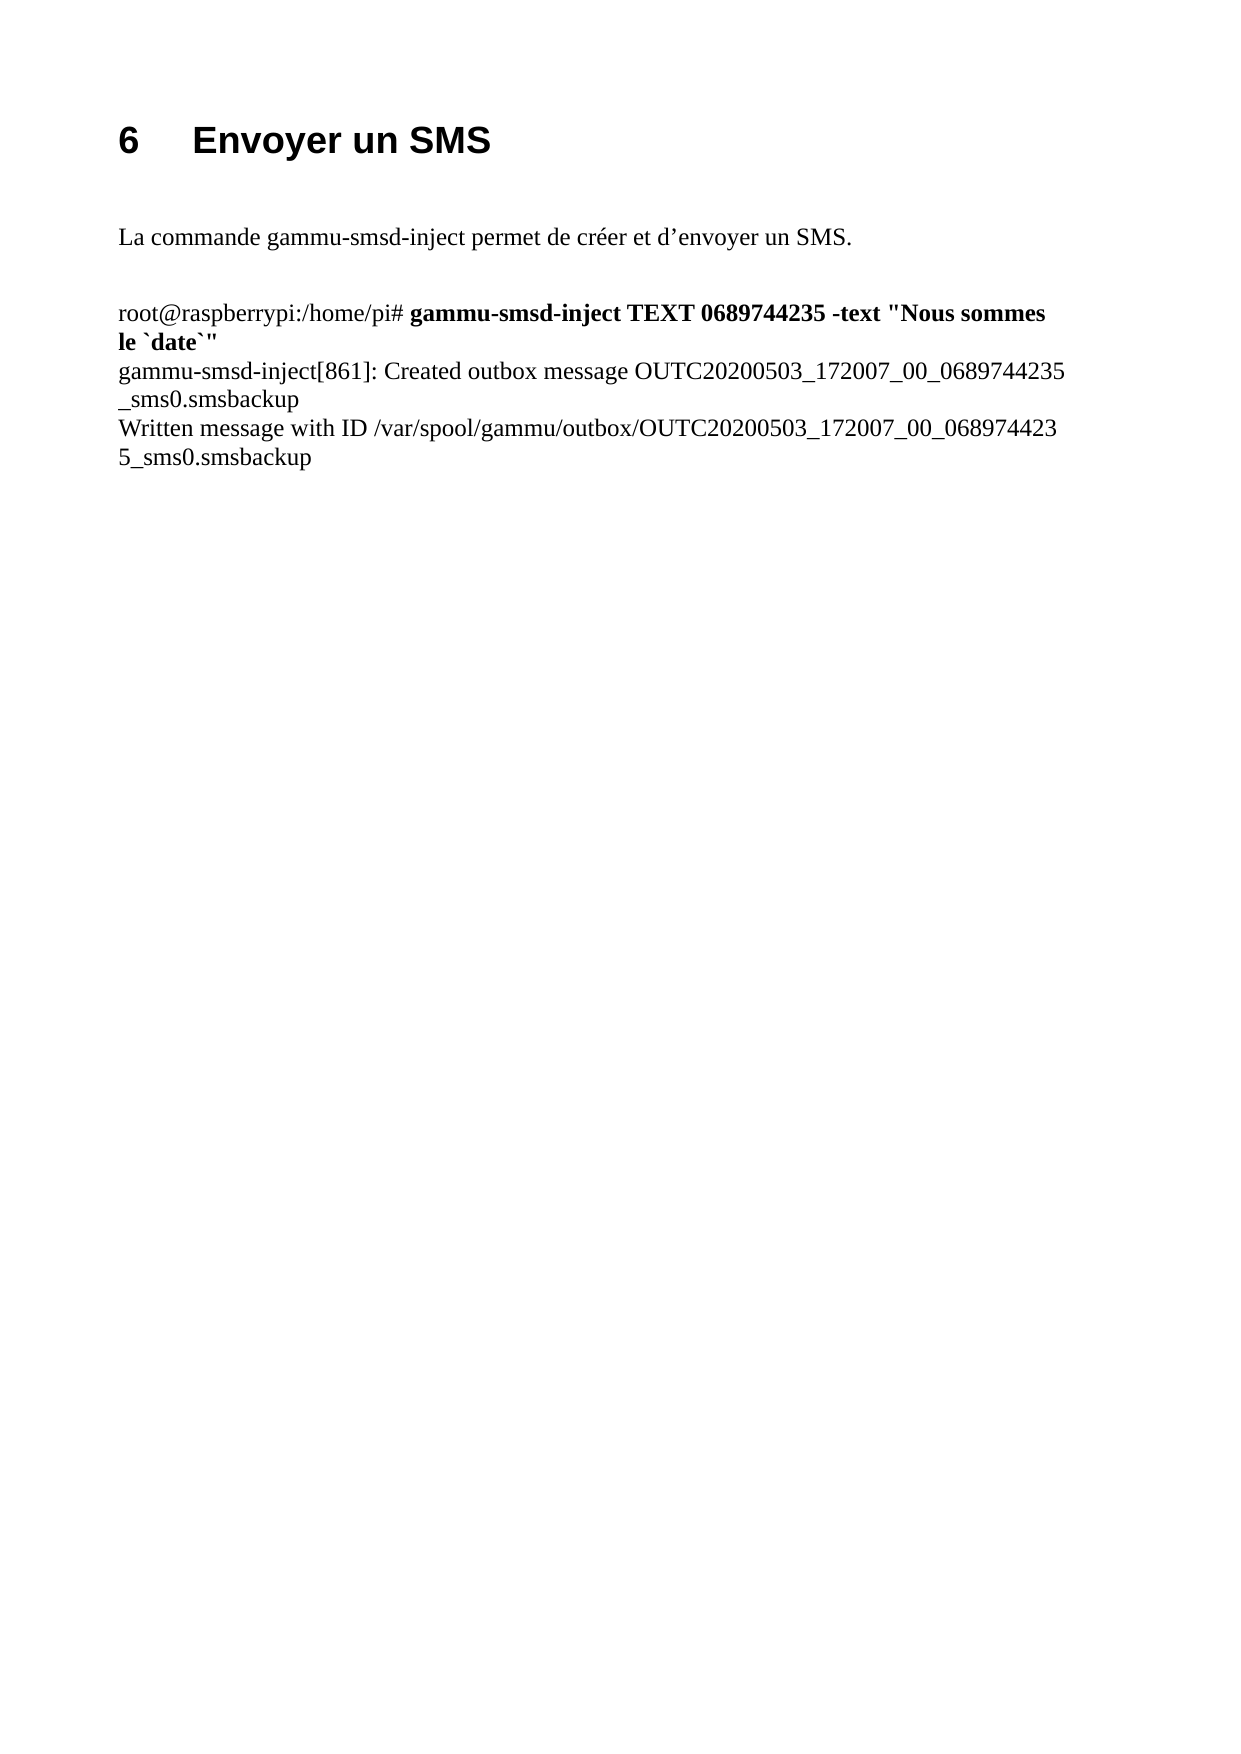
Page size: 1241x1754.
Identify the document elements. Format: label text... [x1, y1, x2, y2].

text Written message with ID /var/spool/gammu/outbox/OUTC20200503_172007_00_068974423 5_sms0.smsbackup [118, 413, 1122, 471]
text gammu-smsd-inject[861]: Created outbox message OUTC20200503_172007_00_0689744235 _sms0.smsbackup [118, 356, 1122, 413]
text root@raspberrypi:/home/pi# gammu-smsd-inject TEXT 0689744235 -text "Nous sommes le `date`" [118, 298, 1122, 356]
subtitle Envoyer un SMS [118, 118, 1122, 162]
text La commande gammu-smsd-inject permet de créer et d’envoyer un SMS. [118, 222, 1122, 251]
